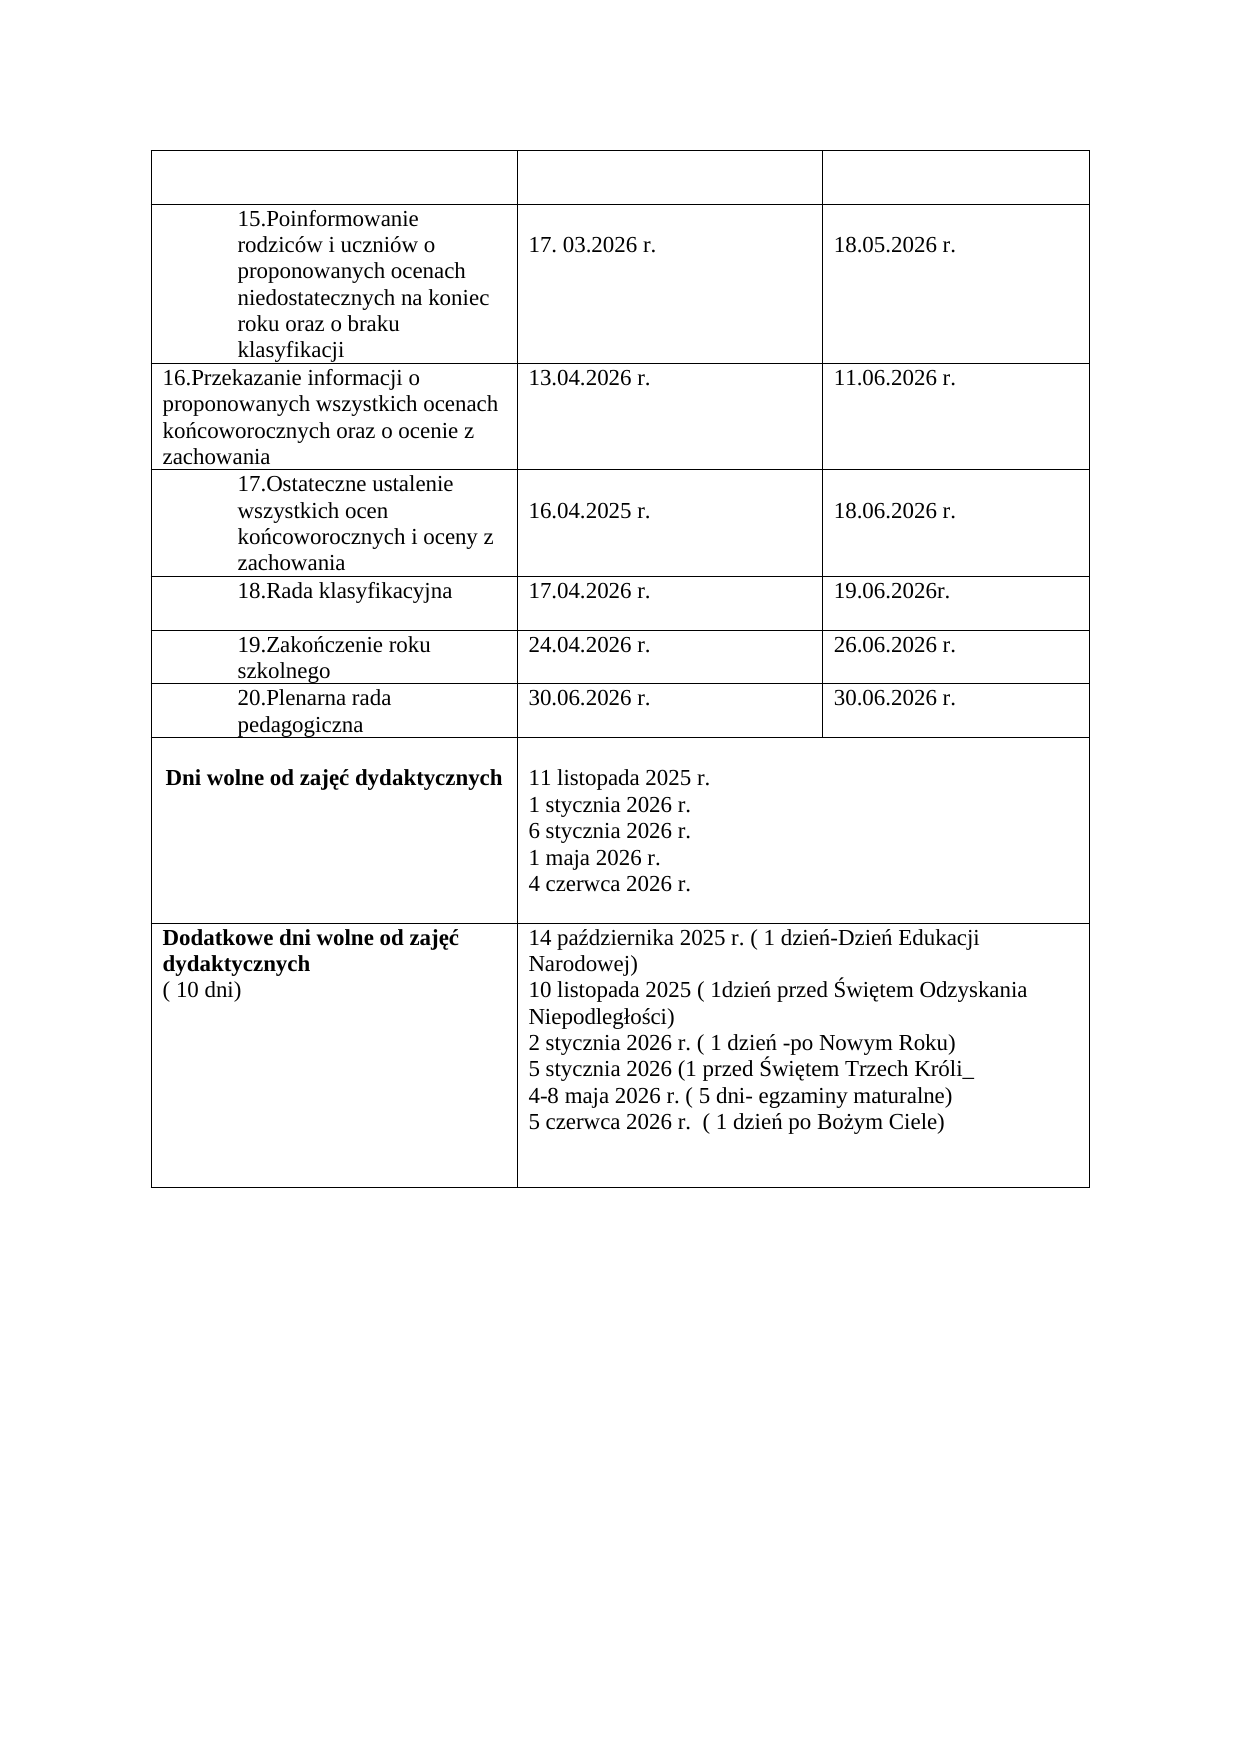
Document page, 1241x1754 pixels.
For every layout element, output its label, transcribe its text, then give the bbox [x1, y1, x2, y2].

table_cell 17. 03.2026 r. [518, 205, 822, 363]
table_cell 24.04.2026 r. [518, 631, 822, 683]
table_cell 30.06.2026 r. [823, 684, 1089, 737]
table_cell Rada klasyfikacyjna [152, 577, 517, 629]
table_cell [823, 151, 1089, 204]
table_cell 11 listopada 2025 r. 1 stycznia 2026 r. 6 stycznia 2026 r. 1 maja 2026 r. 4 czerwca 2026 r. [518, 738, 1089, 923]
table_cell 16.04.2025 r. [518, 470, 822, 576]
table_cell Plenarna rada pedagogiczna [152, 684, 517, 737]
table_cell 14 października 2025 r. ( 1 dzień-Dzień Edukacji Narodowej) 10 listopada 2025 ( 1dzień przed Świętem Odzyskania Niepodległości) 2 stycznia 2026 r. ( 1 dzień -po Nowym Roku) 5 stycznia 2026 (1 przed Świętem Trzech Króli_ 4-8 maja 2026 r. ( 5 dni- egzaminy maturalne) 5 czerwca 2026 r. ( 1 dzień po Bożym Ciele) [518, 924, 1089, 1187]
table_cell 18.06.2026 r. [823, 470, 1089, 576]
table_cell [518, 151, 822, 204]
table_cell Poinformowanie rodziców i uczniów o proponowanych ocenach niedostatecznych na koniec roku oraz o braku klasyfikacji [152, 205, 517, 363]
table_cell [152, 151, 517, 204]
table_cell 30.06.2026 r. [518, 684, 822, 737]
table_cell 19.06.2026r. [823, 577, 1089, 629]
table_cell 11.06.2026 r. [823, 364, 1089, 469]
table_cell 13.04.2026 r. [518, 364, 822, 469]
table_cell Przekazanie informacji o proponowanych wszystkich ocenach końcoworocznych oraz o ocenie z zachowania [152, 364, 517, 469]
table_cell Dni wolne od zajęć dydaktycznych [152, 738, 517, 923]
table_cell Zakończenie roku szkolnego [152, 631, 517, 683]
table_cell Dodatkowe dni wolne od zajęć dydaktycznych ( 10 dni) [152, 924, 517, 1187]
table_cell 17.04.2026 r. [518, 577, 822, 629]
table_cell 18.05.2026 r. [823, 205, 1089, 363]
table_cell 26.06.2026 r. [823, 631, 1089, 683]
table_cell Ostateczne ustalenie wszystkich ocen końcoworocznych i oceny z zachowania [152, 470, 517, 576]
